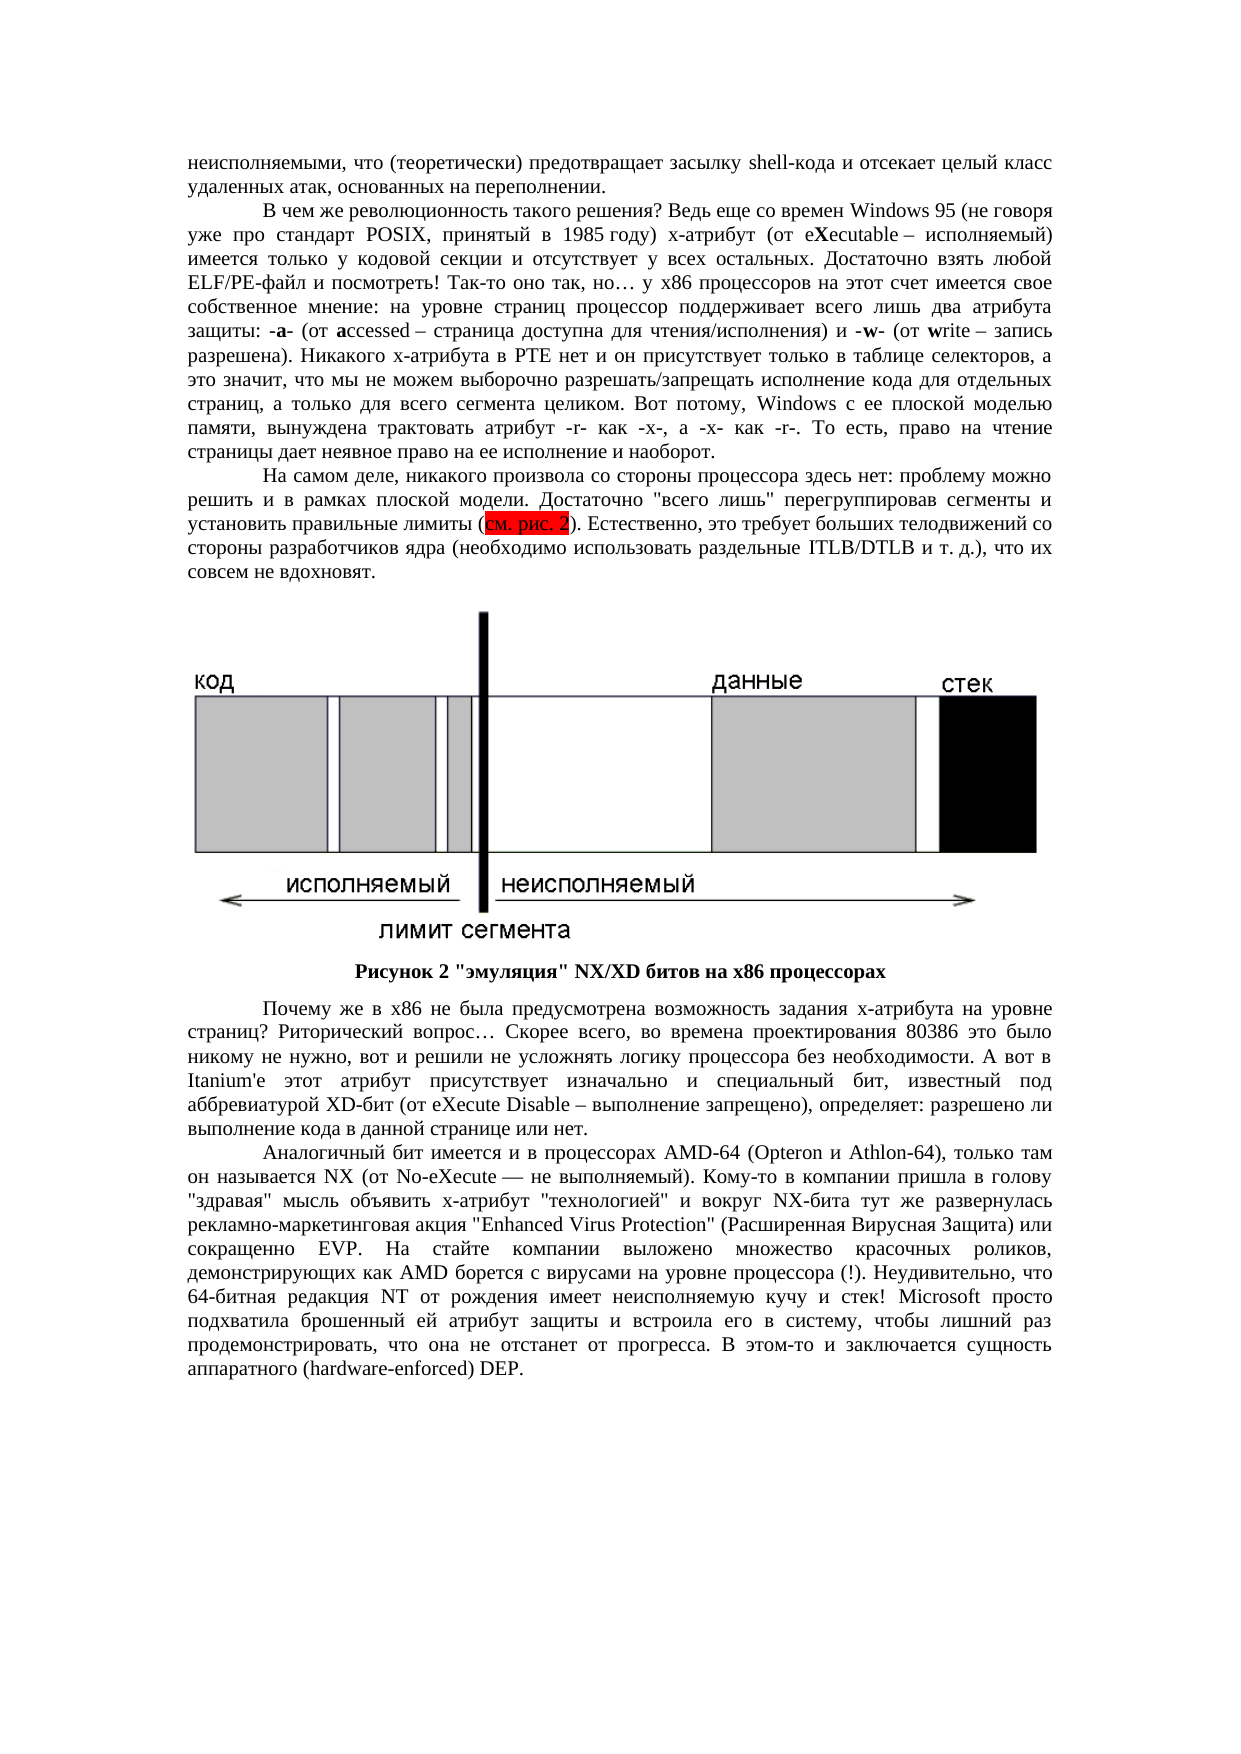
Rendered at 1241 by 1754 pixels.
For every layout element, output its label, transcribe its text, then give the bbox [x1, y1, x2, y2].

text Рисунок 2 "эмуляция" NX/XD битов на x86 процессорах [187, 959, 1053, 983]
text В чем же революционность такого решения? Ведь еще со времен Windows 95 (не говоря уже про стандарт POSIX, принятый в 1985 году) x-атрибут (от eXecutable – исполняемый) имеется только у кодовой секции и отсутствует у всех остальных. Достаточно взять любой ELF/PE-файл и посмотреть! Так-то оно так, но… у x86 процессоров на этот счет имеется свое собственное мнение: на уровне страниц процессор поддерживает всего лишь два атрибута защиты: -a- (от accessed – страница доступна для чтения/исполнения) и -w- (от write – запись разрешена). Никакого x-атрибута в PTE нет и он присутствует только в таблице селекторов, а это значит, что мы не можем выборочно разрешать/запрещать исполнение кода для отдельных страниц, а только для всего сегмента целиком. Вот потому, Windows с ее плоской моделью памяти, вынуждена трактовать атрибут -r- как -x-, а -x- как -r-. То есть, право на чтение страницы дает неявное право на ее исполнение и наоборот. [187, 198, 1053, 463]
picture [187, 607, 1053, 947]
text На самом деле, никакого произвола со стороны процессора здесь нет: проблему можно решить и в рамках плоской модели. Достаточно "всего лишь" перегруппировав сегменты и установить правильные лимиты (см. рис. 2). Естественно, это требует больших телодвижений со стороны разработчиков ядра (необходимо использовать раздельные ITLB/DTLB и т. д.), что их совсем не вдохновят. [187, 463, 1053, 583]
text неисполняемыми, что (теоретически) предотвращает засылку shell-кода и отсекает целый класс удаленных атак, основанных на переполнении. [187, 150, 1053, 198]
text Аналогичный бит имеется и в процессорах AMD-64 (Opteron и Athlon-64), только там он называется NX (от No-eXecute — не выполняемый). Кому-то в компании пришла в голову "здравая" мысль объявить x-атрибут "технологией" и вокруг NX-бита тут же развернулась рекламно-маркетинговая акция "Enhanced Virus Protection" (Расширенная Вирусная Защита) или сокращенно EVP. На стайте компании выложено множество красочных роликов, демонстрирующих как AMD борется с вирусами на уровне процессора (!). Неудивительно, что 64-битная редакция NT от рождения имеет неисполняемую кучу и стек! Microsoft просто подхватила брошенный ей атрибут защиты и встроила его в систему, чтобы лишний раз продемонстрировать, что она не отстанет от прогресса. В этом-то и заключается сущность аппаратного (hardware-enforced) DEP. [187, 1140, 1053, 1380]
text Почему же в x86 не была предусмотрена возможность задания x-атрибута на уровне страниц? Риторический вопрос… Скорее всего, во времена проектирования 80386 это было никому не нужно, вот и решили не усложнять логику процессора без необходимости. А вот в Itanium'е этот атрибут присутствует изначально и специальный бит, известный под аббревиатурой XD-бит (от eXecute Disable – выполнение запрещено), определяет: разрешено ли выполнение кода в данной странице или нет. [187, 995, 1053, 1140]
